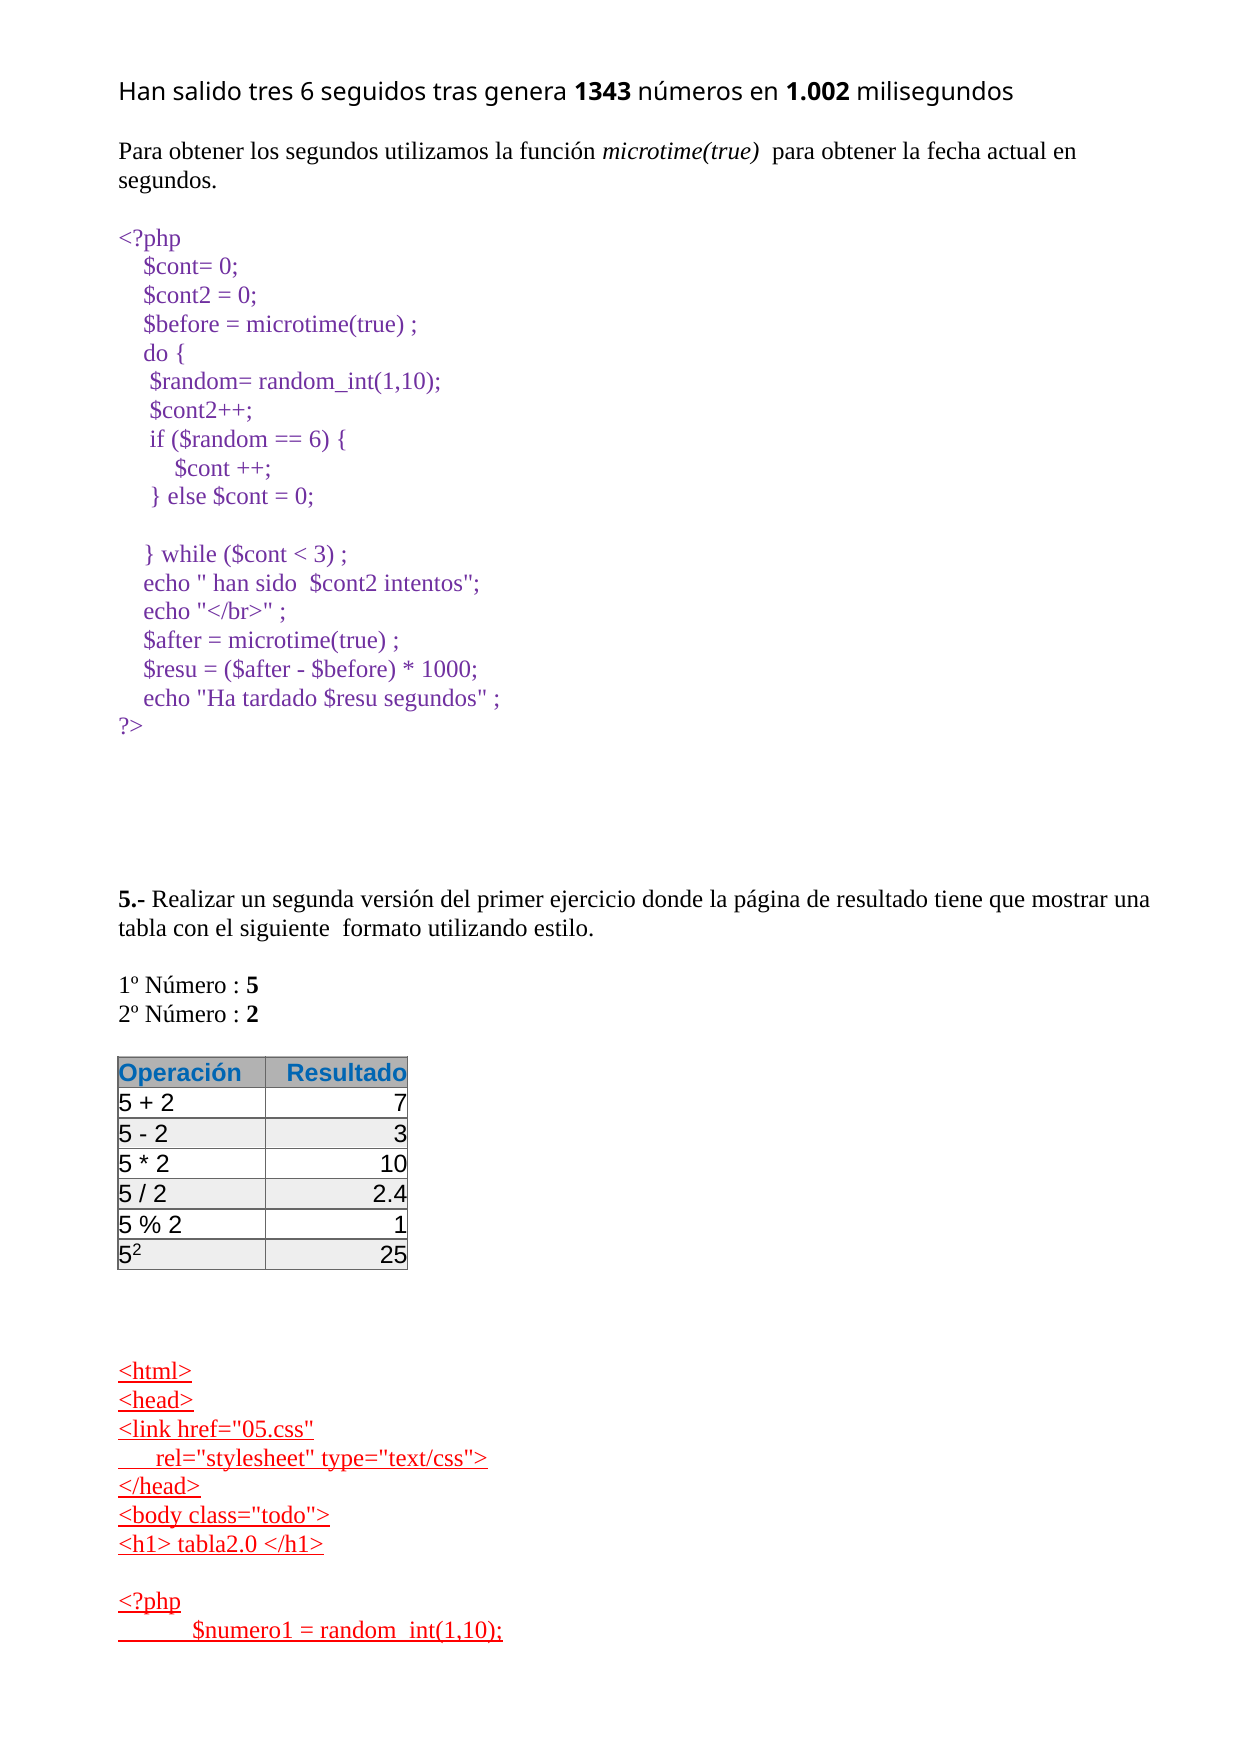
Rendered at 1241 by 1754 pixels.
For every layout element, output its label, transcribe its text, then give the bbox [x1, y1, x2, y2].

table_header Operación [119, 1058, 265, 1087]
text Para obtener los segundos utilizamos la función microtime(true) para obtener la fecha actual en segundos. [118, 136, 1169, 194]
text $before = microtime(true) ; [118, 309, 1169, 338]
text rel="stylesheet" type="text/css"> [118, 1443, 1169, 1471]
text } else $cont = 0; [118, 481, 1169, 510]
text 2º Número : 2 [118, 999, 1169, 1028]
text <?php [118, 1586, 1169, 1615]
text <html> [118, 1356, 1169, 1385]
text echo "</br>" ; [118, 596, 1169, 625]
text } while ($cont < 3) ; [118, 539, 1169, 568]
text <head> [118, 1385, 1169, 1414]
text $cont2++; [118, 395, 1169, 424]
text 1º Número : 5 [118, 970, 1169, 999]
table_cell 25 [266, 1240, 407, 1269]
table_header Resultado [266, 1058, 407, 1087]
text $cont2 = 0; [118, 280, 1169, 309]
table_cell 5 * 2 [119, 1149, 265, 1178]
text <h1> tabla2.0 </h1> [118, 1529, 1169, 1558]
text $resu = ($after - $before) * 1000; [118, 654, 1169, 683]
table_cell 52 [119, 1240, 265, 1269]
table_cell 5 % 2 [119, 1210, 265, 1238]
text <?php [118, 223, 1169, 251]
text $numero1 = random_int(1,10); [118, 1615, 1169, 1644]
table_cell 5 - 2 [119, 1119, 265, 1147]
table_cell 5 / 2 [119, 1179, 265, 1208]
text 5.- Realizar un segunda versión del primer ejercicio donde la página de resultado tiene que mostrar una tabla con el siguiente formato utilizando estilo. [118, 884, 1169, 941]
table_cell 5 + 2 [119, 1088, 265, 1117]
text <link href="05.css" [118, 1414, 1169, 1443]
text $after = microtime(true) ; [118, 625, 1169, 654]
table_cell 3 [266, 1119, 407, 1147]
text $random= random_int(1,10); [118, 366, 1169, 395]
text $cont= 0; [118, 251, 1169, 280]
text do { [118, 338, 1169, 366]
text Han salido tres 6 seguidos tras genera 1343 números en 1.002 milisegundos [118, 74, 1169, 108]
text if ($random == 6) { [118, 424, 1169, 453]
text echo "Ha tardado $resu segundos" ; [118, 683, 1169, 711]
table_cell 7 [266, 1088, 407, 1117]
text </head> [118, 1471, 1169, 1500]
text ?> [118, 711, 1169, 740]
text echo " han sido $cont2 intentos"; [118, 568, 1169, 596]
table_cell 1 [266, 1210, 407, 1238]
text $cont ++; [118, 453, 1169, 481]
table_cell 10 [266, 1149, 407, 1178]
text <body class="todo"> [118, 1500, 1169, 1529]
table_cell 2.4 [266, 1179, 407, 1208]
